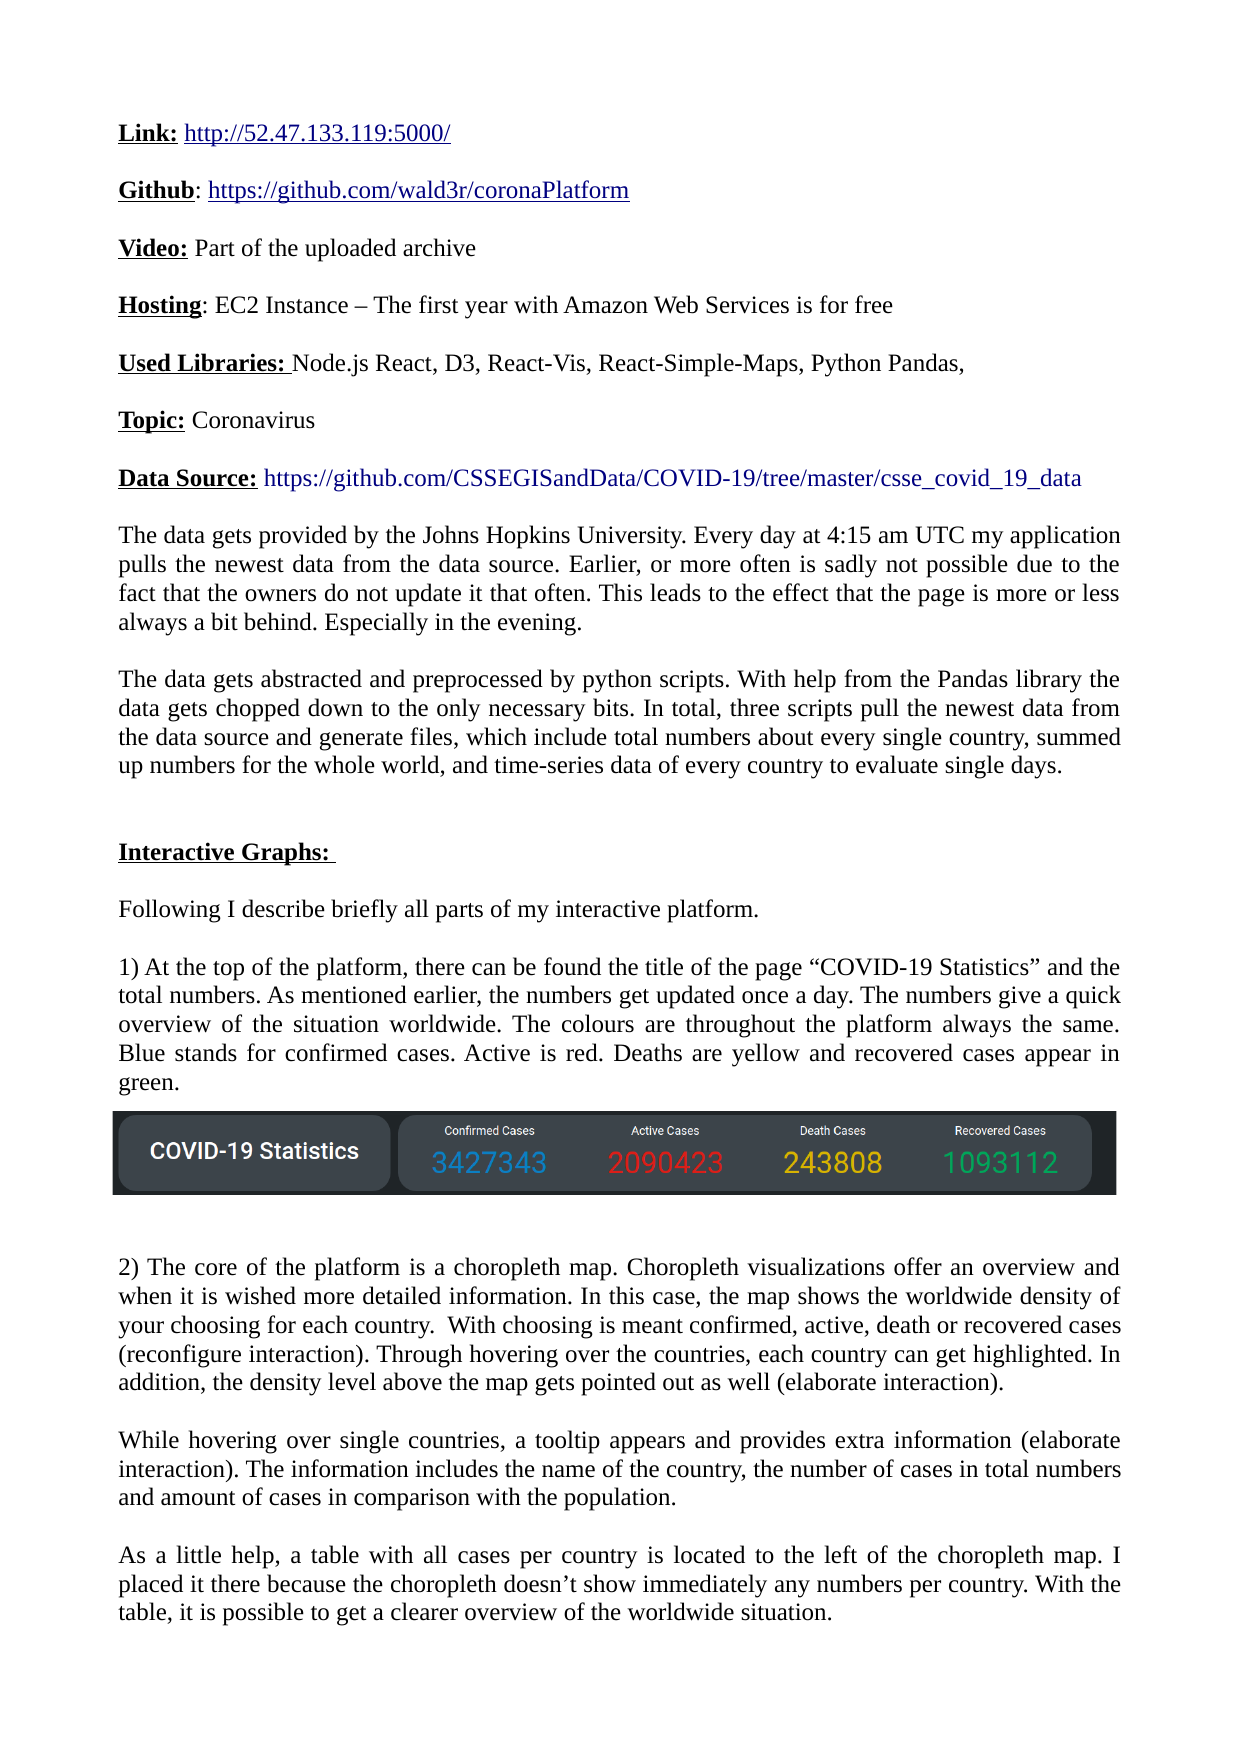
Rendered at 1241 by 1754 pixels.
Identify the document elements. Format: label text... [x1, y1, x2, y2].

text Video: Part of the uploaded archive [118, 233, 1122, 262]
picture [112, 1111, 1117, 1195]
text As a little help, a table with all cases per country is located to the left of the choropleth map. I placed it there because the choropleth doesn’t show immediately any numbers per country. With the table, it is possible to get a clearer overview of the worldwide situation. [118, 1540, 1122, 1626]
text Github: https://github.com/wald3r/coronaPlatform [118, 176, 1122, 204]
text The data gets abstracted and preprocessed by python scripts. With help from the Pandas library the data gets chopped down to the only necessary bits. In total, three scripts pull the newest data from the data source and generate files, which include total numbers about every single country, summed up numbers for the whole world, and time-series data of every country to evaluate single days. [118, 664, 1122, 779]
text 1) At the top of the platform, there can be found the title of the page “COVID-19 Statistics” and the total numbers. As mentioned earlier, the numbers get updated once a day. The numbers give a quick overview of the situation worldwide. The colours are throughout the platform always the same. Blue stands for confirmed cases. Active is red. Deaths are yellow and recovered cases appear in green. [118, 952, 1122, 1096]
text Following I describe briefly all parts of my interactive platform. [118, 894, 1122, 923]
text The data gets provided by the Johns Hopkins University. Every day at 4:15 am UTC my application pulls the newest data from the data source. Earlier, or more often is sadly not possible due to the fact that the owners do not update it that often. This leads to the effect that the page is more or less always a bit behind. Especially in the evening. [118, 521, 1122, 636]
text Interactive Graphs: [118, 837, 1122, 866]
text Link: http://52.47.133.119:5000/ [118, 118, 1122, 147]
text Topic: Coronavirus [118, 406, 1122, 434]
text While hovering over single countries, a tooltip appears and provides extra information (elaborate interaction). The information includes the name of the country, the number of cases in total numbers and amount of cases in comparison with the population. [118, 1425, 1122, 1511]
text 2) The core of the platform is a choropleth map. Choropleth visualizations offer an overview and when it is wished more detailed information. In this case, the map shows the worldwide density of your choosing for each country. With choosing is meant confirmed, active, death or recovered cases (reconfigure interaction). Through hovering over the countries, each country can get highlighted. In addition, the density level above the map gets pointed out as well (elaborate interaction). [118, 1252, 1122, 1396]
text Used Libraries: Node.js React, D3, React-Vis, React-Simple-Maps, Python Pandas, [118, 348, 1122, 377]
text Hosting: EC2 Instance – The first year with Amazon Web Services is for free [118, 291, 1122, 319]
text Data Source: https://github.com/CSSEGISandData/COVID-19/tree/master/csse_covid_19_data [118, 463, 1122, 492]
